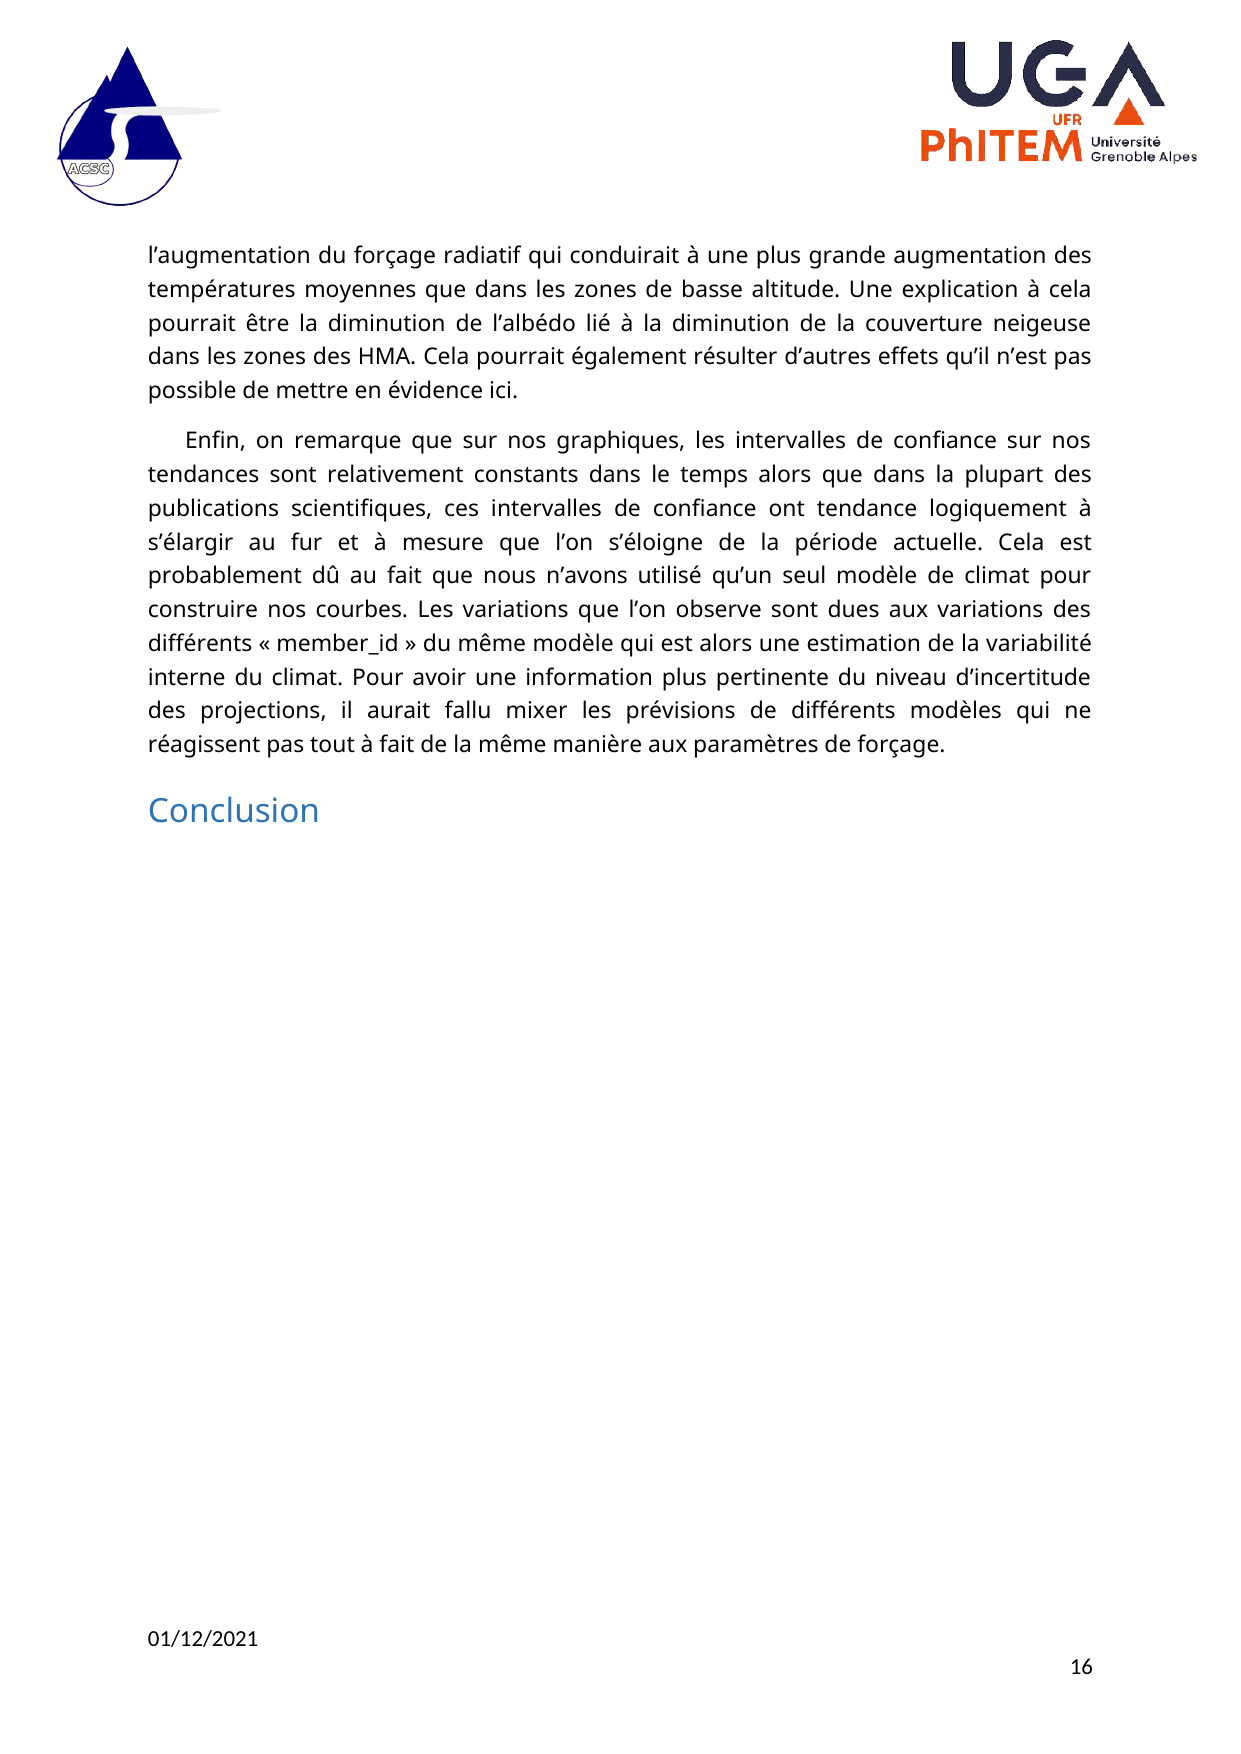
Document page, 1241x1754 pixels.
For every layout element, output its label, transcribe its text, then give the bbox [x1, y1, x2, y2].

subtitle Conclusion [148, 787, 1093, 832]
text Enfin, on remarque que sur nos graphiques, les intervalles de confiance sur nos tendances sont relativement constants dans le temps alors que dans la plupart des publications scientifiques, ces intervalles de confiance ont tendance logiquement à s’élargir au fur et à mesure que l’on s’éloigne de la période actuelle. Cela est probablement dû au fait que nous n’avons utilisé qu’un seul modèle de climat pour construire nos courbes. Les variations que l’on observe sont dues aux variations des différents « member_id » du même modèle qui est alors une estimation de la variabilité interne du climat. Pour avoir une information plus pertinente du niveau d’incertitude des projections, il aurait fallu mixer les prévisions de différents modèles qui ne réagissent pas tout à fait de la même manière aux paramètres de forçage. [148, 424, 1093, 759]
picture [43, 40, 227, 224]
text l’augmentation du forçage radiatif qui conduirait à une plus grande augmentation des températures moyennes que dans les zones de basse altitude. Une explication à cela pourrait être la diminution de l’albédo lié à la diminution de la couverture neigeuse dans les zones des HMA. Cela pourrait également résulter d’autres effets qu’il n’est pas possible de mettre en évidence ici. [148, 239, 1093, 405]
picture [921, 40, 1197, 164]
